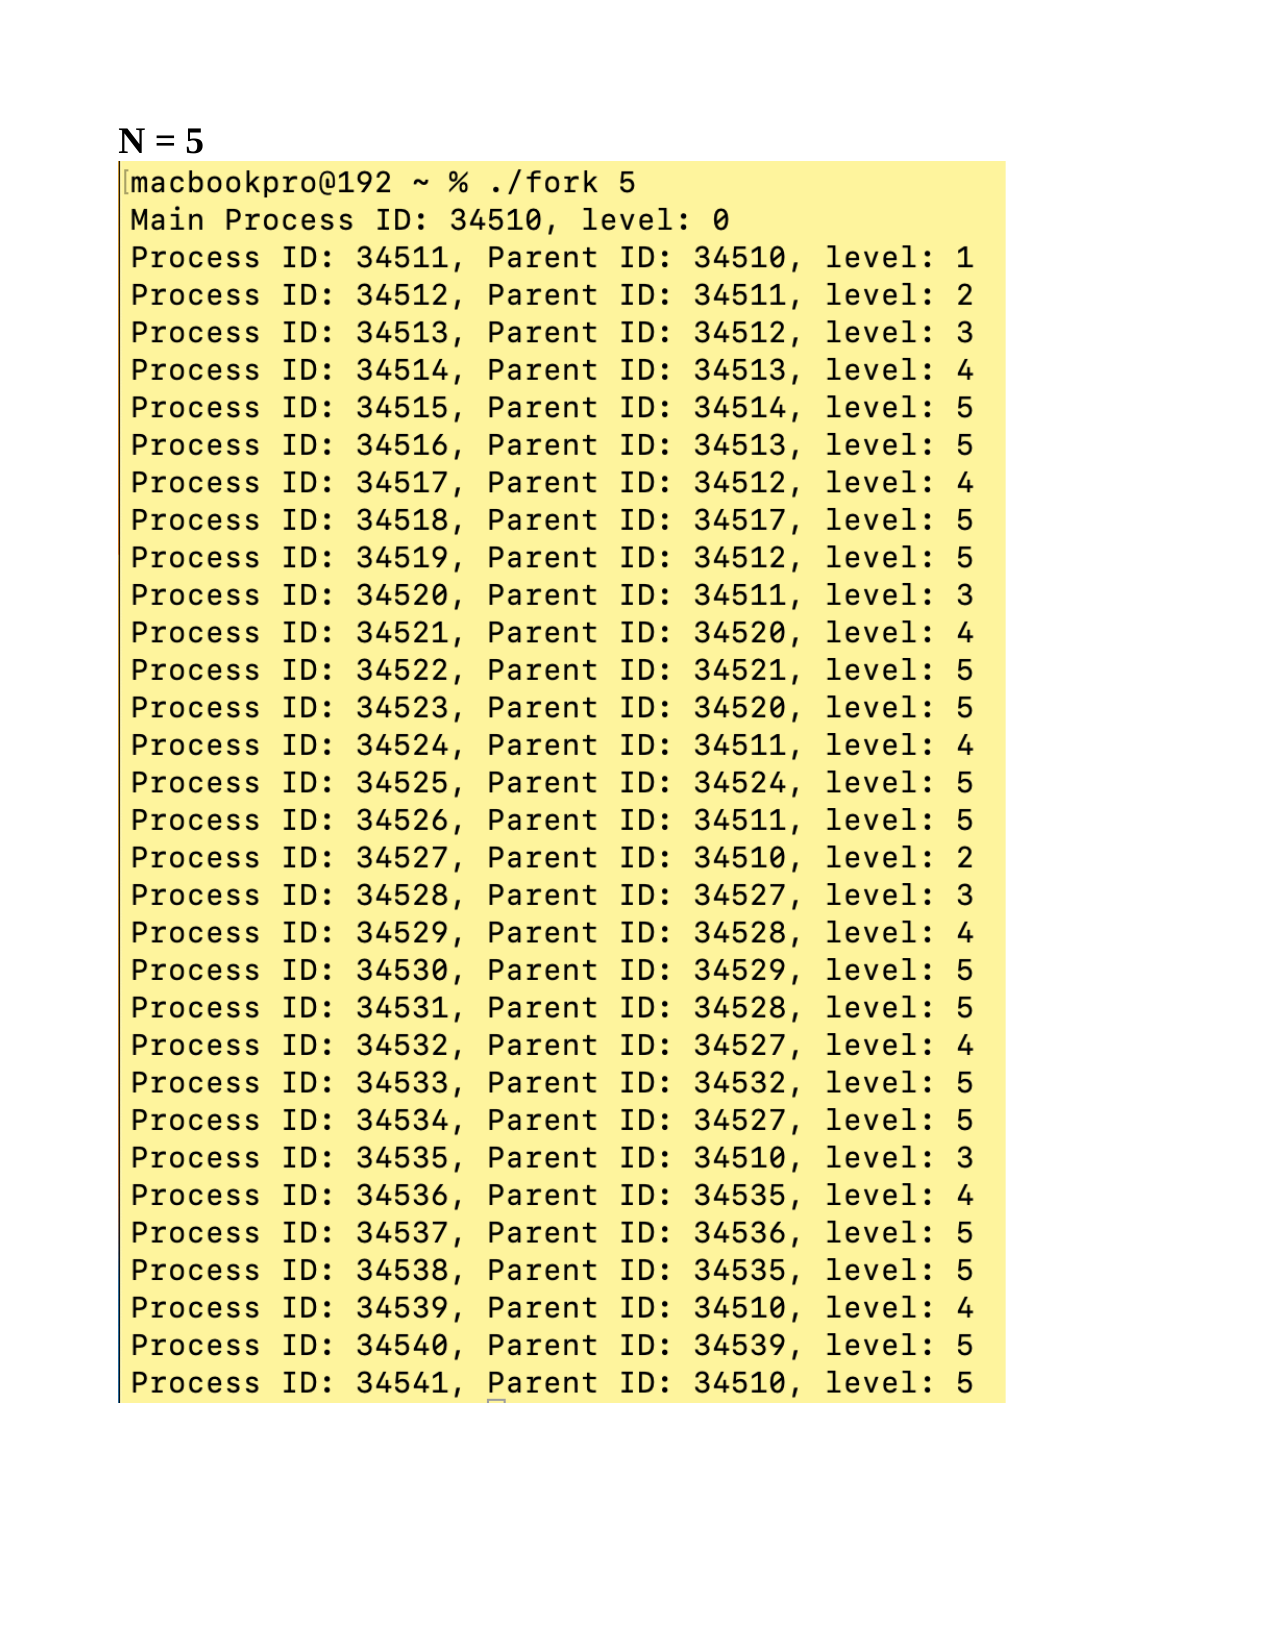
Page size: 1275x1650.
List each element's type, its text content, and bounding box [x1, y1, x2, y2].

text N = 5 [118, 118, 1157, 161]
